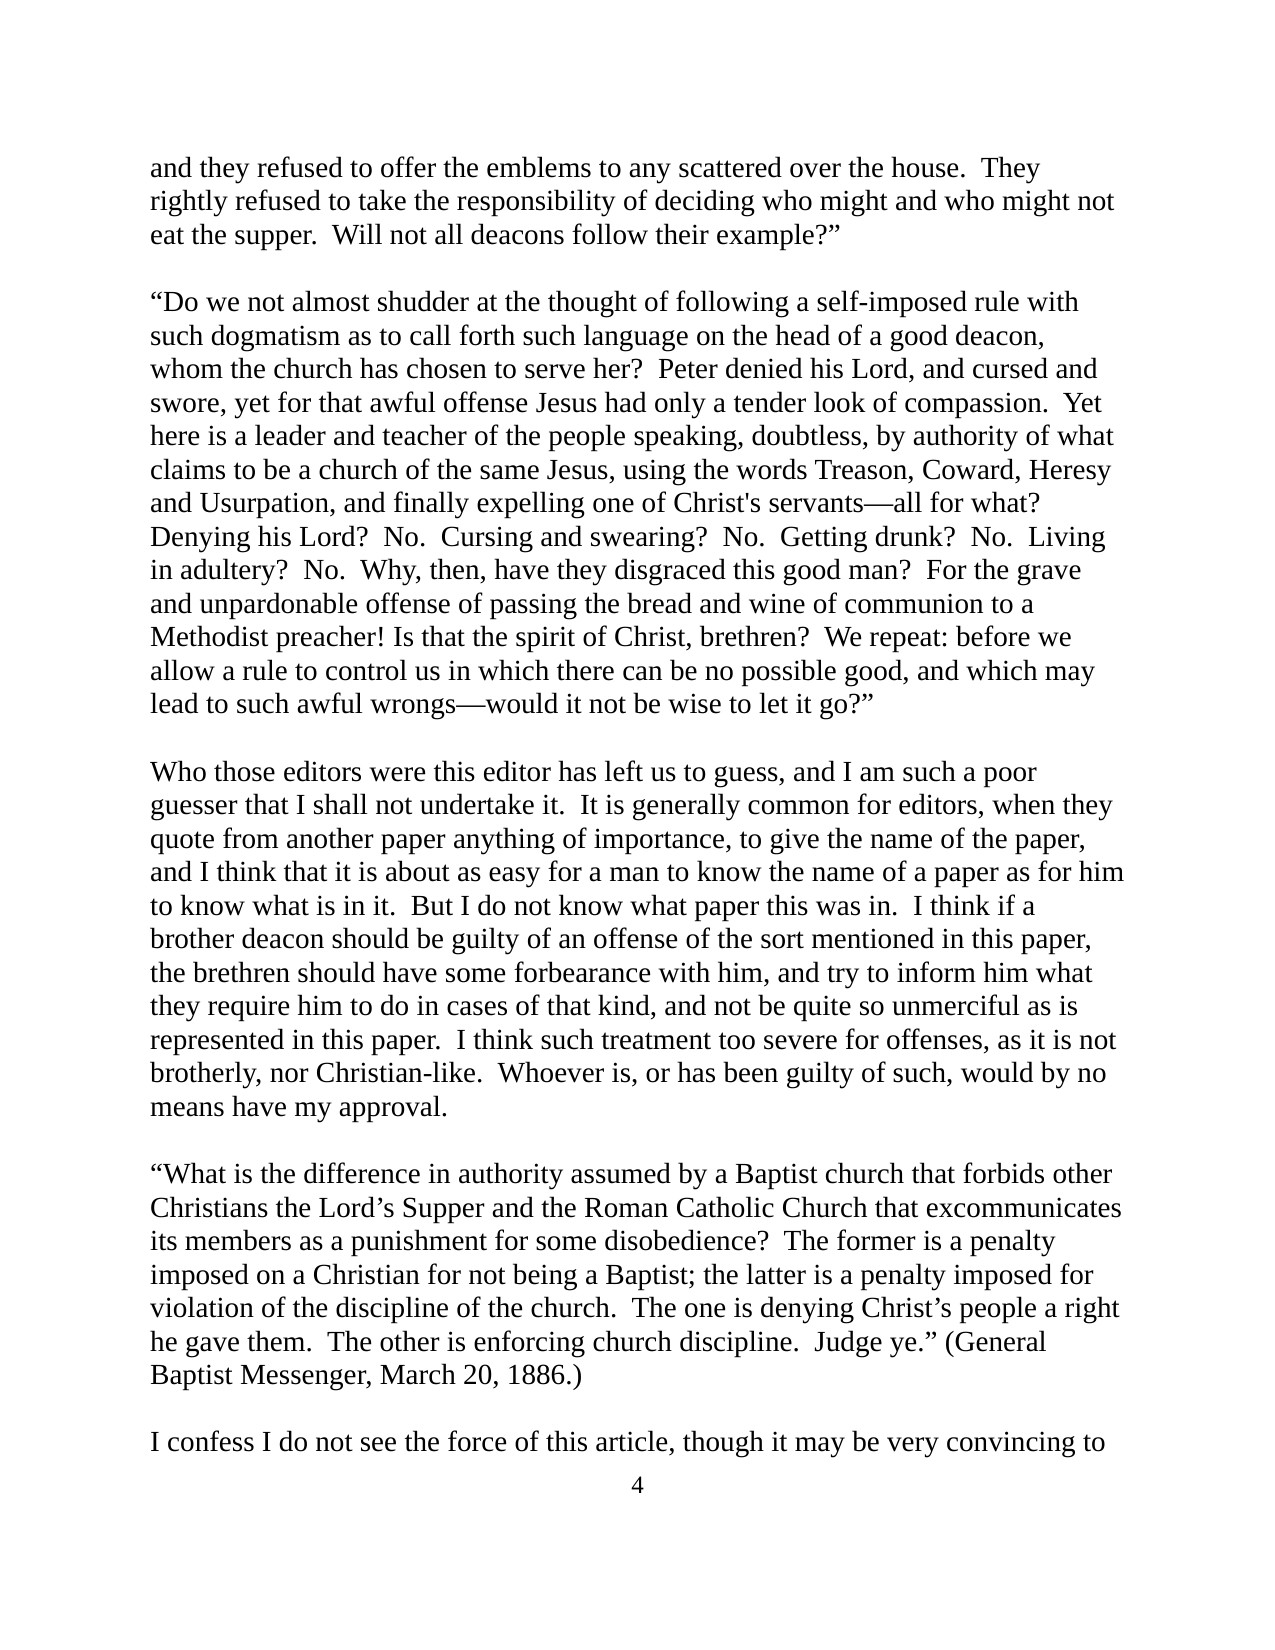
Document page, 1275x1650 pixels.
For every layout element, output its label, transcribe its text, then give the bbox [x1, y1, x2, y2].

text “What is the difference in authority assumed by a Baptist church that forbids other Christians the Lord’s Supper and the Roman Catholic Church that excommunicates its members as a punishment for some disobedience? The former is a penalty imposed on a Christian for not being a Baptist; the latter is a penalty imposed for violation of the discipline of the church. The one is denying Christ’s people a right he gave them. The other is enforcing church discipline. Judge ye.” (General Baptist Messenger, March 20, 1886.) [150, 1156, 1125, 1391]
text I confess I do not see the force of this article, though it may be very convincing to [150, 1424, 1125, 1458]
text “Do we not almost shudder at the thought of following a self-imposed rule with such dogmatism as to call forth such language on the head of a good deacon, whom the church has chosen to serve her? Peter denied his Lord, and cursed and swore, yet for that awful offense Jesus had only a tender look of compassion. Yet here is a leader and teacher of the people speaking, doubtless, by authority of what claims to be a church of the same Jesus, using the words Treason, Coward, Heresy and Usurpation, and finally expelling one of Christ's servants—all for what? Denying his Lord? No. Cursing and swearing? No. Getting drunk? No. Living in adultery? No. Why, then, have they disgraced this good man? For the grave and unpardonable offense of passing the bread and wine of communion to a Methodist preacher! Is that the spirit of Christ, brethren? We repeat: before we allow a rule to control us in which there can be no possible good, and which may lead to such awful wrongs—would it not be wise to let it go?” [150, 284, 1125, 720]
text and they refused to offer the emblems to any scattered over the house. They rightly refused to take the responsibility of deciding who might and who might not eat the supper. Will not all deacons follow their example?” [150, 150, 1125, 251]
text Who those editors were this editor has left us to guess, and I am such a poor guesser that I shall not undertake it. It is generally common for editors, when they quote from another paper anything of importance, to give the name of the paper, and I think that it is about as easy for a man to know the name of a paper as for him to know what is in it. But I do not know what paper this was in. I think if a brother deacon should be guilty of an offense of the sort mentioned in this paper, the brethren should have some forbearance with him, and try to inform him what they require him to do in cases of that kind, and not be quite so unmerciful as is represented in this paper. I think such treatment too severe for offenses, as it is not brotherly, nor Christian-like. Whoever is, or has been guilty of such, would by no means have my approval. [150, 754, 1125, 1123]
